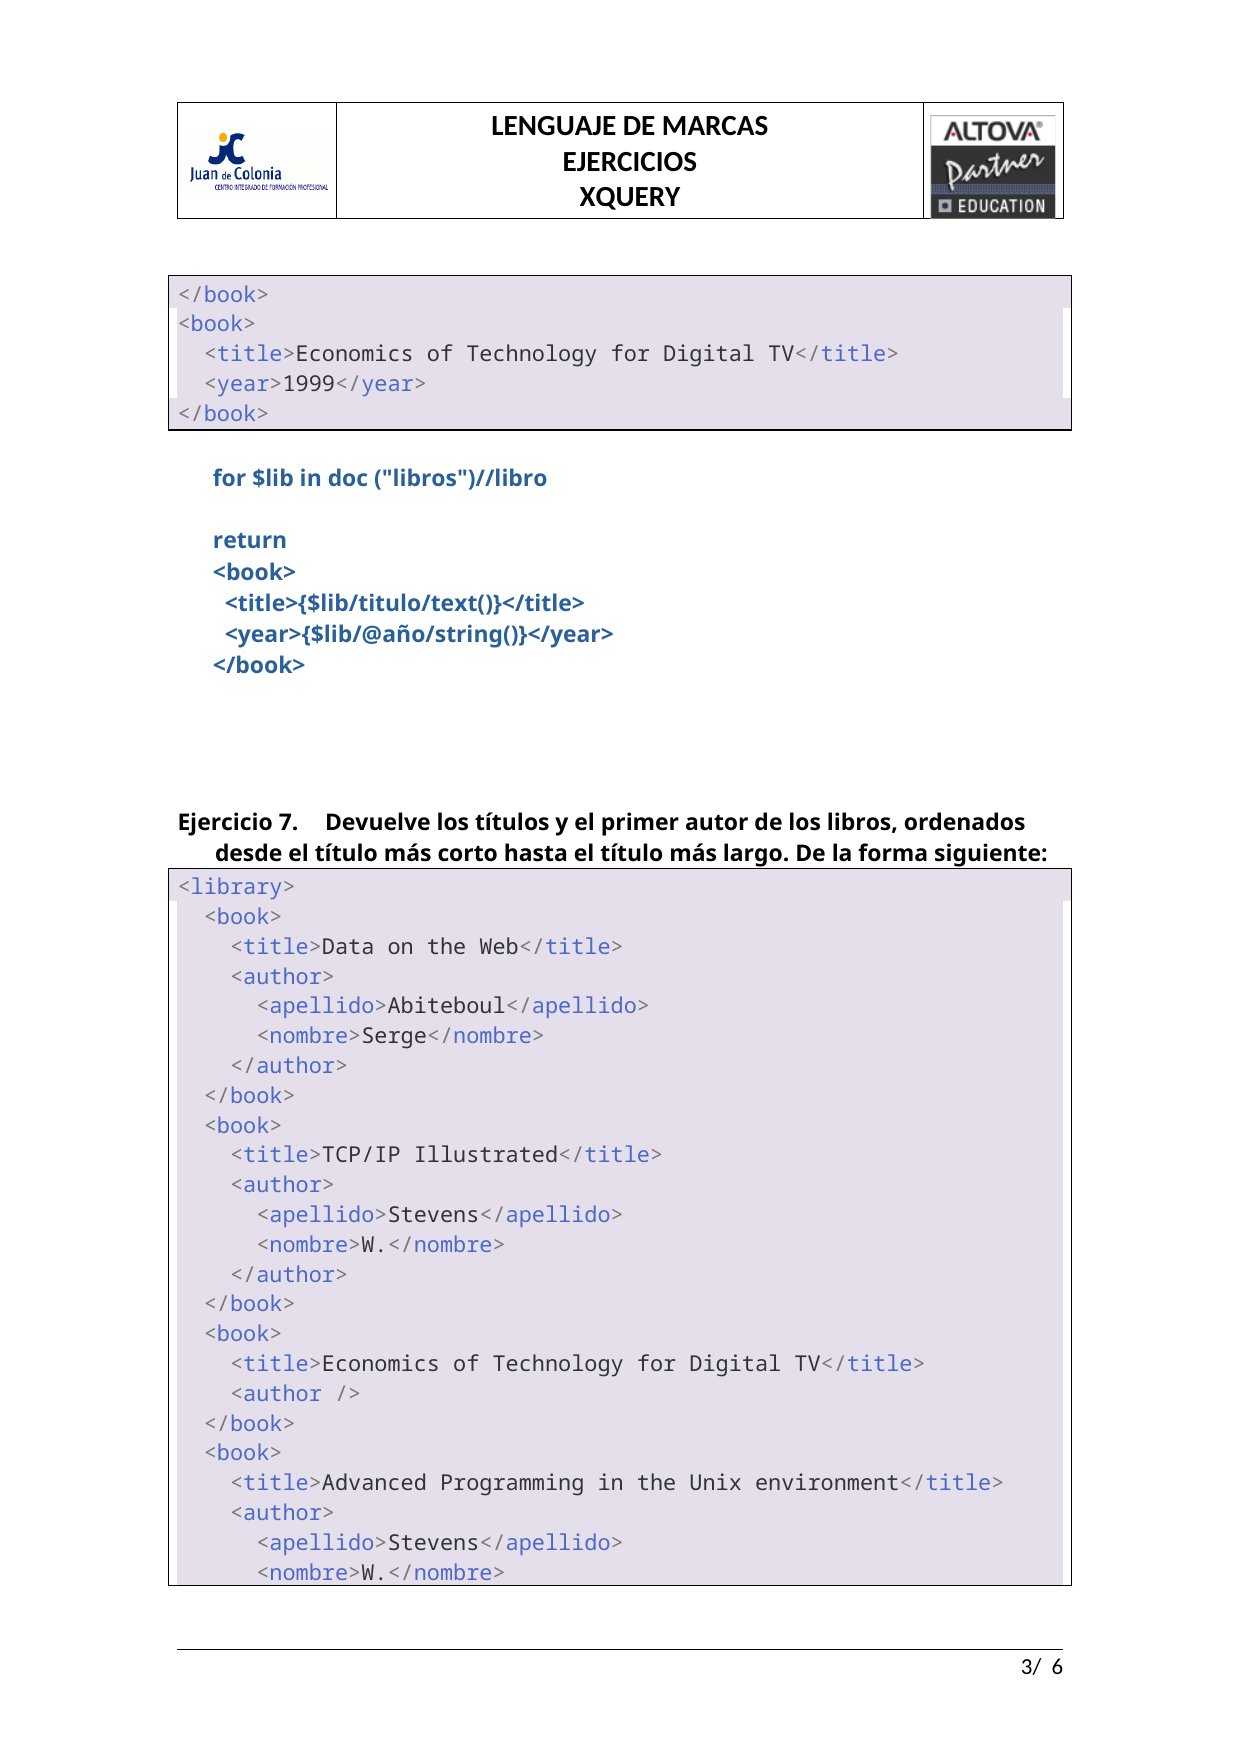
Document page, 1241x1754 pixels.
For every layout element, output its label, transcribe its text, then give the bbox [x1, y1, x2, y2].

text <book> [177, 901, 1063, 931]
text </book> [177, 1080, 1063, 1109]
text </book> [169, 276, 1071, 308]
text </author> [177, 1258, 1063, 1288]
text <nombre>W.</nombre> [177, 1229, 1063, 1258]
text <title>Economics of Technology for Digital TV</title> [177, 1348, 1063, 1378]
text return [213, 524, 1063, 556]
text for $lib in doc ("libros")//libro [213, 462, 1063, 493]
text <book> [213, 556, 1063, 587]
text </book> [169, 394, 1071, 429]
picture [184, 127, 335, 198]
text <title>{$lib/titulo/text()}</title> [213, 587, 1063, 618]
text <title>Economics of Technology for Digital TV</title> [177, 338, 1063, 368]
text <apellido>Stevens</apellido> [177, 1527, 1063, 1556]
text <author> [177, 961, 1063, 990]
text <book> [177, 1318, 1063, 1348]
text <nombre>W.</nombre> [177, 1556, 1063, 1585]
text <author /> [177, 1378, 1063, 1407]
text <author> [177, 1169, 1063, 1199]
text </book> [177, 1288, 1063, 1318]
text <year>1999</year> [177, 368, 1063, 394]
text <nombre>Serge</nombre> [177, 1020, 1063, 1050]
text <title>TCP/IP Illustrated</title> [177, 1139, 1063, 1169]
text <year>{$lib/@año/string()}</year> [213, 618, 1063, 649]
text <author> [177, 1497, 1063, 1527]
text </book> [213, 649, 1063, 681]
text </author> [177, 1050, 1063, 1080]
text <library> [169, 869, 1071, 901]
text <book> [177, 1109, 1063, 1139]
text <apellido>Abiteboul</apellido> [177, 990, 1063, 1020]
text </book> [177, 1407, 1063, 1437]
text <apellido>Stevens</apellido> [177, 1199, 1063, 1229]
list Devuelve los títulos y el primer autor de los libros, ordenados desde el título más corto hasta el título más largo. De la forma siguiente: [177, 806, 1063, 868]
text <title>Data on the Web</title> [177, 931, 1063, 961]
text <title>Advanced Programming in the Unix environment</title> [177, 1467, 1063, 1497]
text <book> [177, 308, 1063, 338]
text <book> [177, 1437, 1063, 1467]
